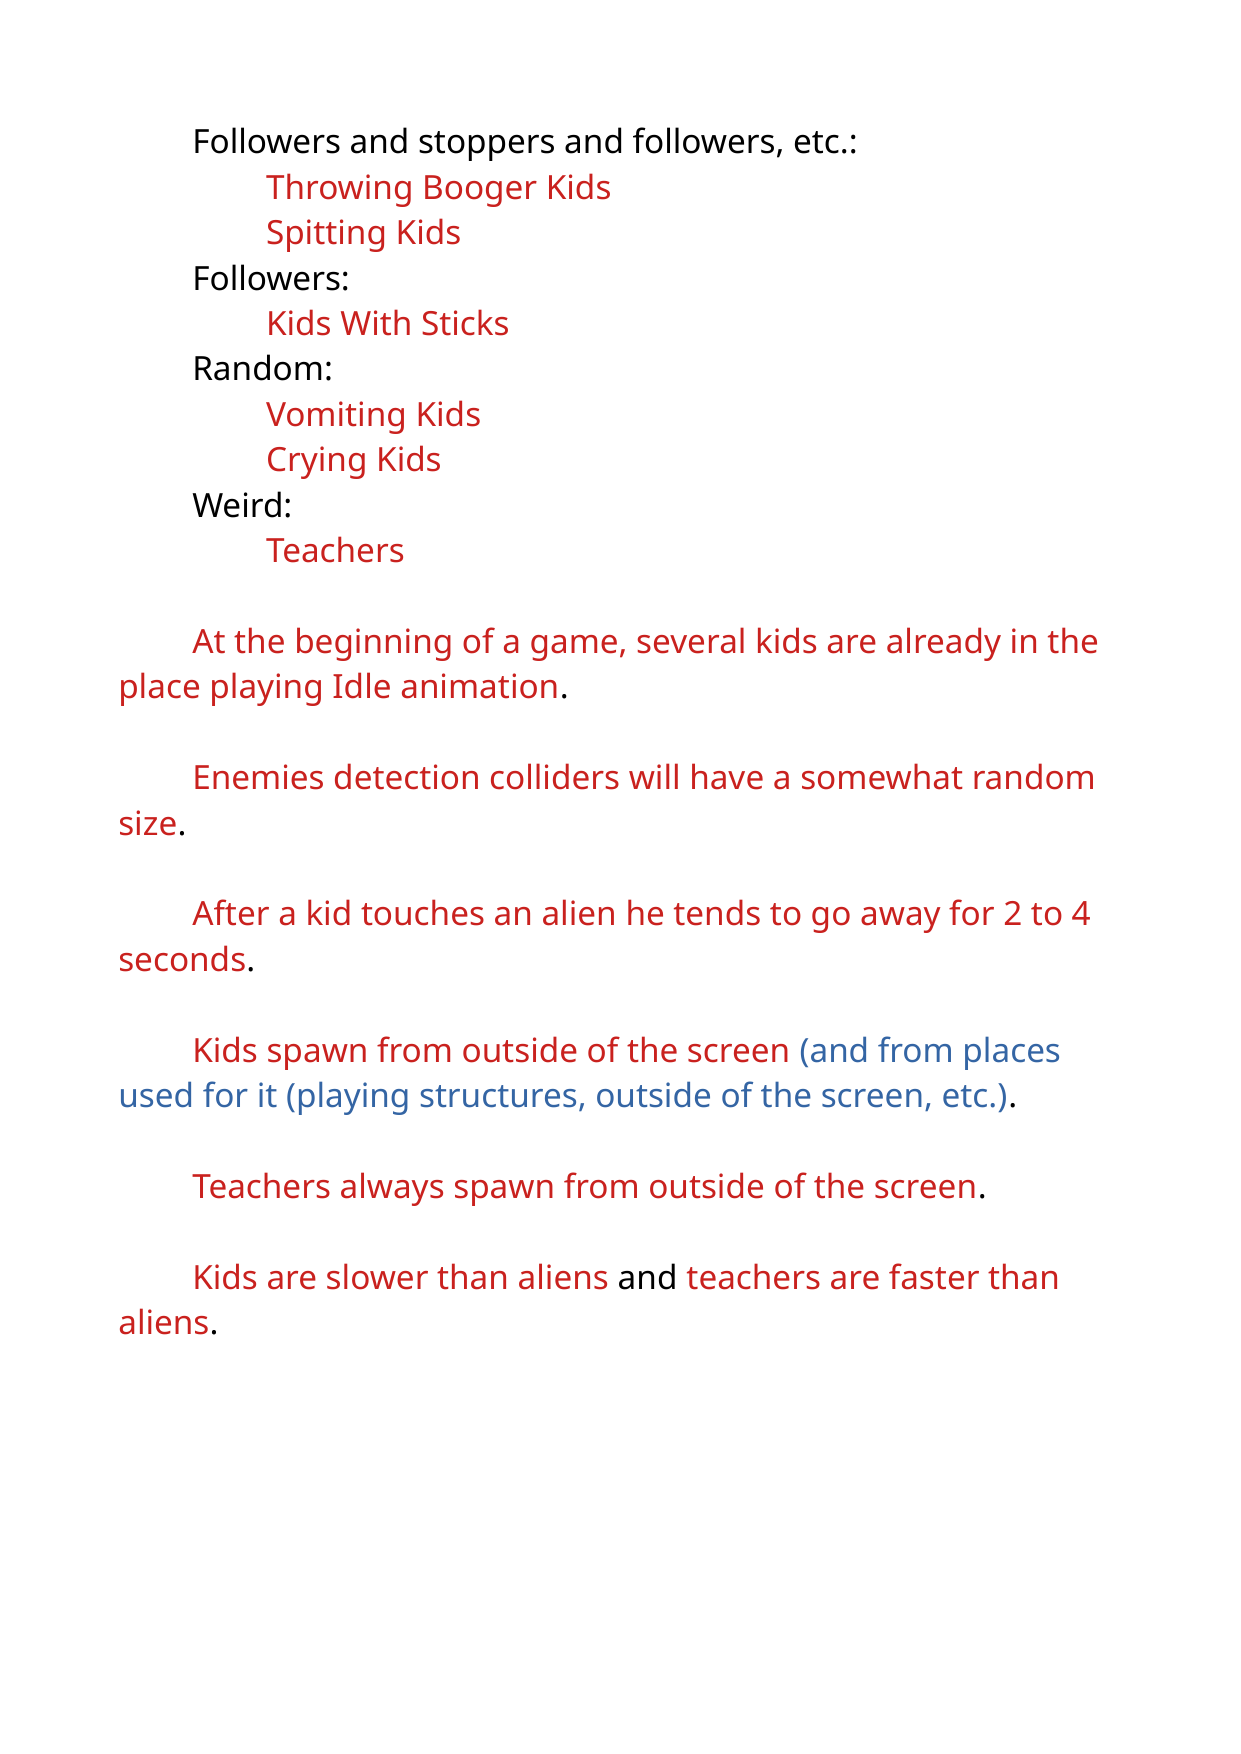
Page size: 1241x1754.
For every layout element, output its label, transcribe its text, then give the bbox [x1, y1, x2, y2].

text Weird: [118, 481, 1122, 527]
text Kids With Sticks [118, 300, 1122, 345]
text Followers and stoppers and followers, etc.: [118, 118, 1122, 163]
text Teachers always spawn from outside of the screen. [118, 1163, 1122, 1208]
text Vomiting Kids [118, 391, 1122, 436]
text Followers: [118, 254, 1122, 300]
text Spitting Kids [118, 209, 1122, 254]
text Random: [118, 345, 1122, 391]
text Enemies detection colliders will have a somewhat random size. [118, 754, 1122, 845]
text Kids spawn from outside of the screen (and from places used for it (playing structures, outside of the screen, etc.). [118, 1026, 1122, 1117]
text At the beginning of a game, several kids are already in the place playing Idle animation. [118, 618, 1122, 708]
text Crying Kids [118, 436, 1122, 481]
text Kids are slower than aliens and teachers are faster than aliens. [118, 1253, 1122, 1344]
text Teachers [118, 527, 1122, 572]
text Throwing Booger Kids [118, 163, 1122, 209]
text After a kid touches an alien he tends to go away for 2 to 4 seconds. [118, 890, 1122, 981]
